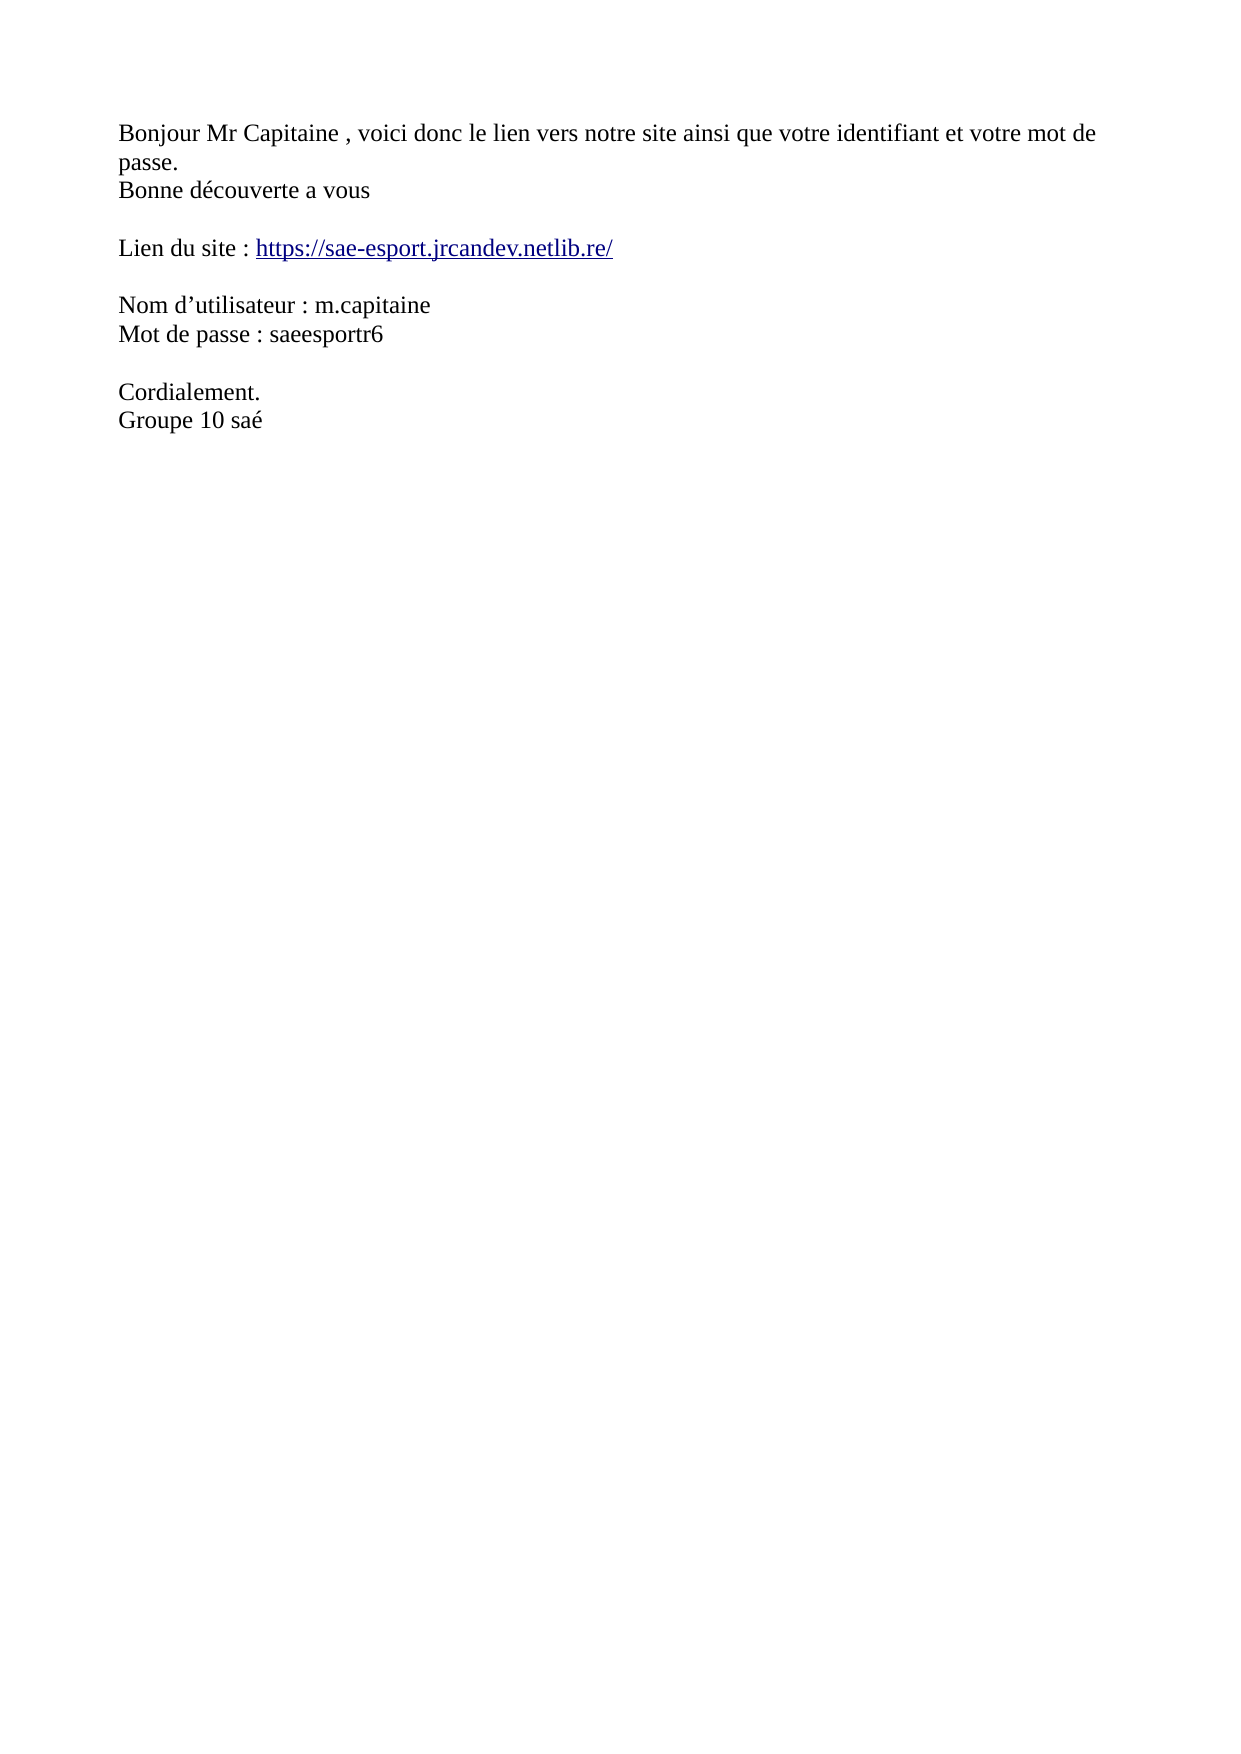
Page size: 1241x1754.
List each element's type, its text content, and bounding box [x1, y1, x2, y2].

text Nom d’utilisateur : m.capitaine [118, 291, 1122, 319]
text Cordialement. [118, 377, 1122, 406]
text Mot de passe : saeesportr6 [118, 319, 1122, 348]
text Lien du site : https://sae-esport.jrcandev.netlib.re/ [118, 233, 1122, 262]
text Bonne découverte a vous [118, 176, 1122, 204]
text Bonjour Mr Capitaine , voici donc le lien vers notre site ainsi que votre identifiant et votre mot de passe. [118, 118, 1122, 176]
text Groupe 10 saé [118, 406, 1122, 434]
